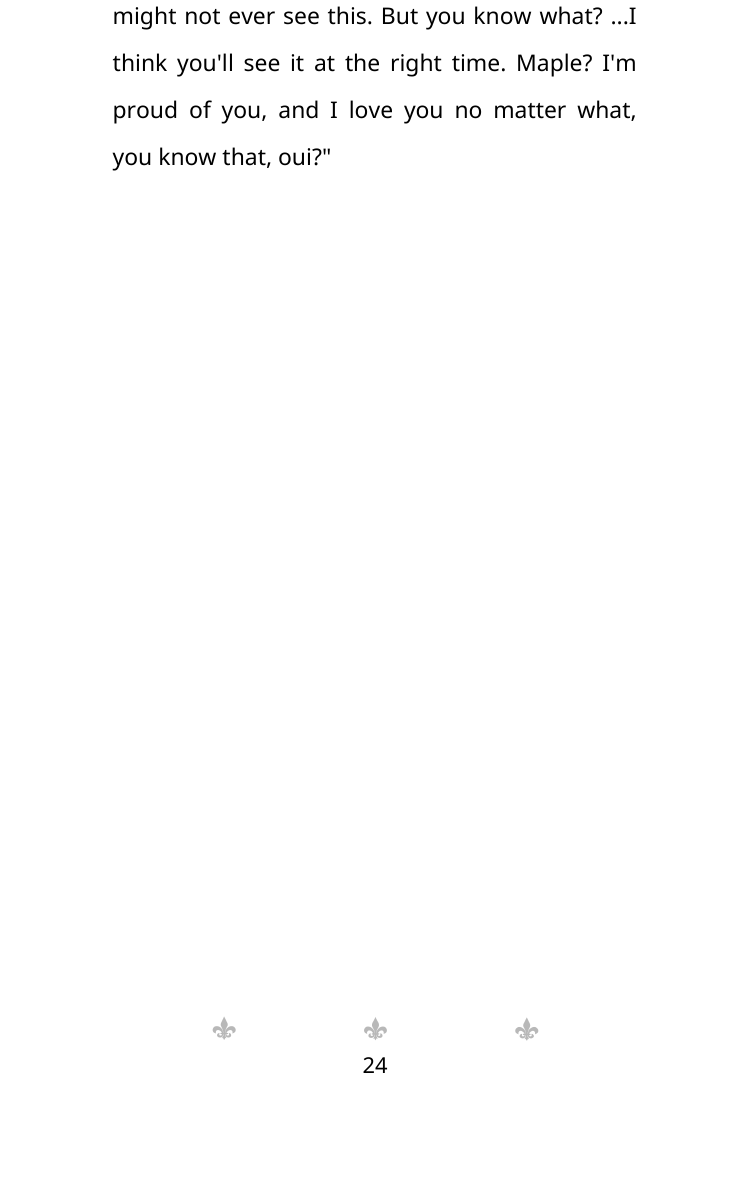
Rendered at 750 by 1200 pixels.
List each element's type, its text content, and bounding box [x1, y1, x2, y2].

text might not ever see this. But you know what? ...I think you'll see it at the right time. Maple? I'm proud of you, and I love you no matter what, you know that, oui?" [112, 0, 637, 172]
